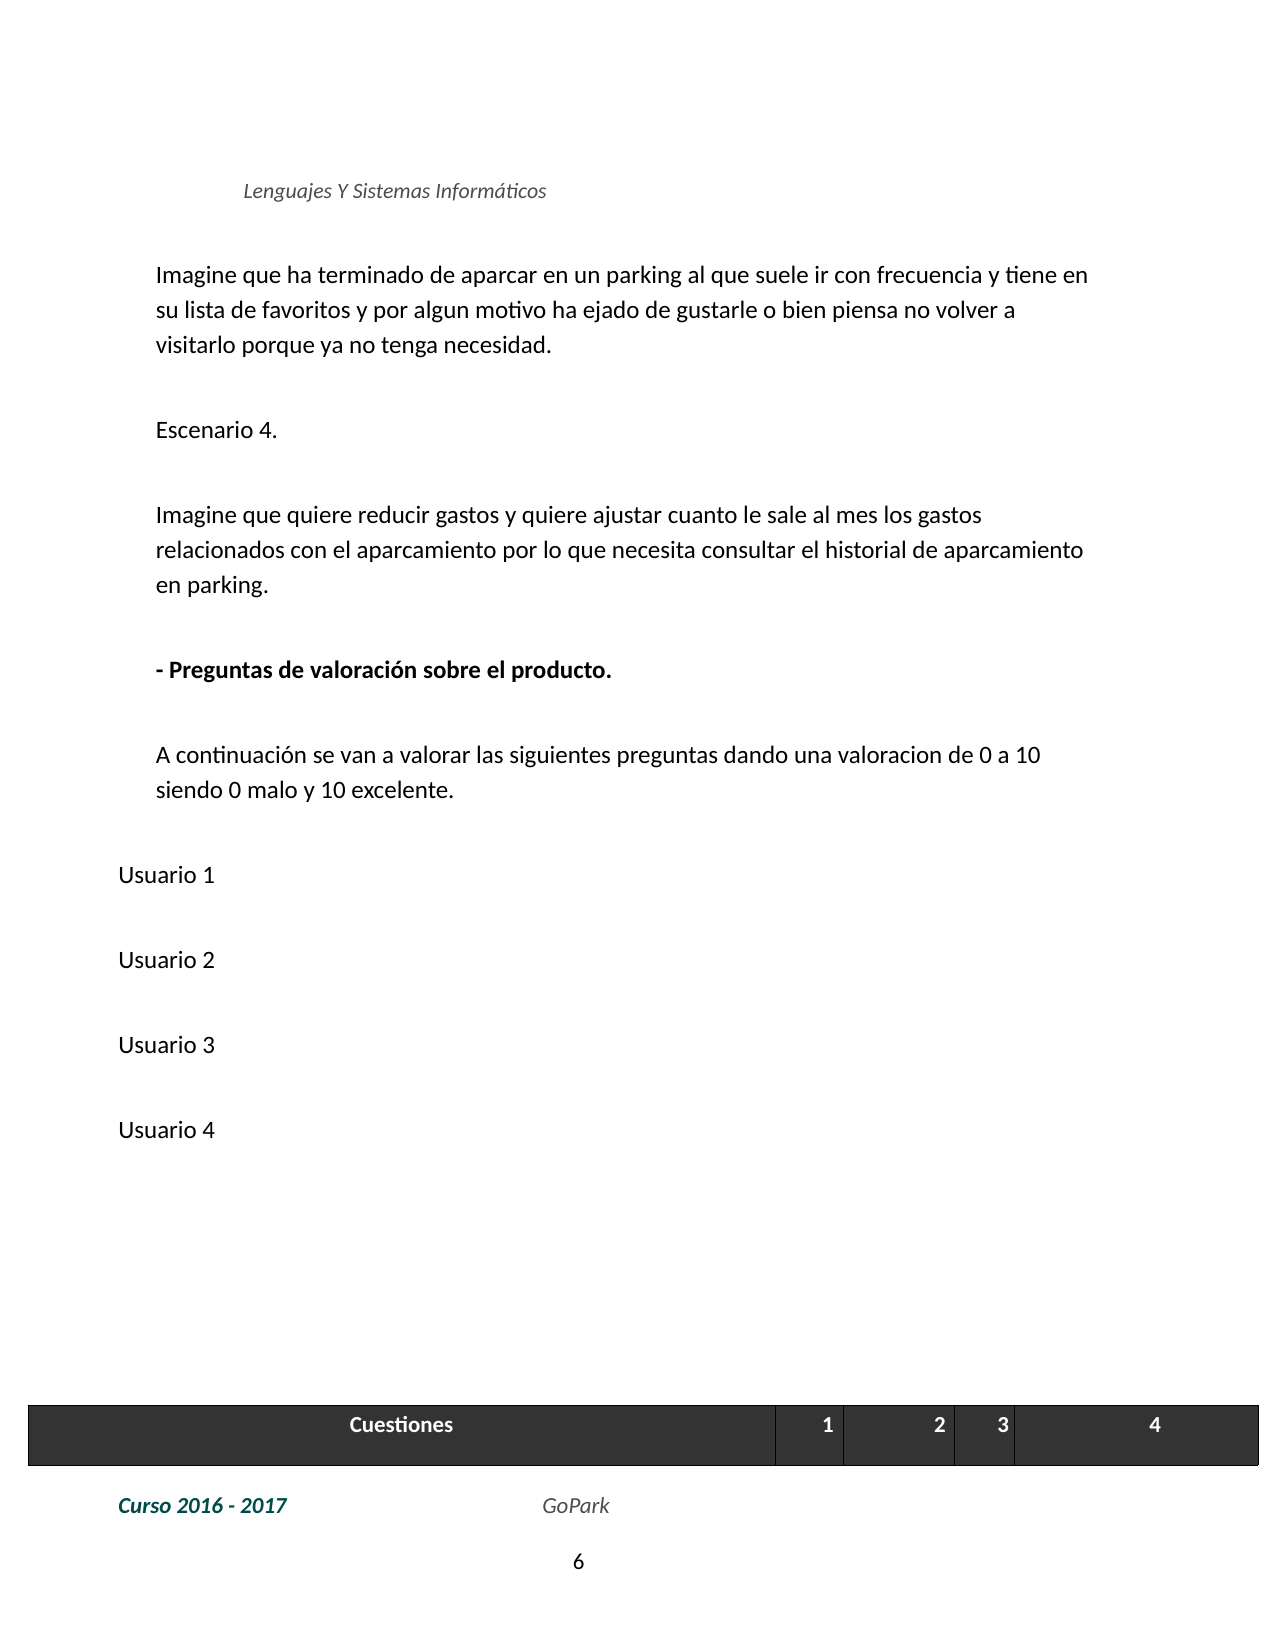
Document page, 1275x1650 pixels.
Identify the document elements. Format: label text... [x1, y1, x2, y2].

list Usuario 1 [118, 859, 1098, 890]
table_header 2 [844, 1406, 954, 1465]
text Usuario 3 [118, 1029, 1098, 1060]
table_header 1 [776, 1406, 843, 1465]
list Imagine que quiere reducir gastos y quiere ajustar cuanto le sale al mes los gastos relacionados con el aparcamiento por lo que necesita consultar el historial de aparcamiento en parking. [118, 499, 1098, 600]
list Imagine que ha terminado de aparcar en un parking al que suele ir con frecuencia y tiene en su lista de favoritos y por algun motivo ha ejado de gustarle o bien piensa no volver a visitarlo porque ya no tenga necesidad. [118, 259, 1098, 360]
text Usuario 4 [118, 1114, 1098, 1145]
table_header 4 [1015, 1406, 1258, 1465]
list A continuación se van a valorar las siguientes preguntas dando una valoracion de 0 a 10 siendo 0 malo y 10 excelente. [118, 739, 1098, 805]
list - Preguntas de valoración sobre el producto. [118, 654, 1098, 685]
list Usuario 2 [118, 944, 1098, 975]
table_header Cuestiones [29, 1406, 775, 1465]
list Escenario 4. [118, 414, 1098, 445]
table_header 3 [955, 1406, 1014, 1465]
